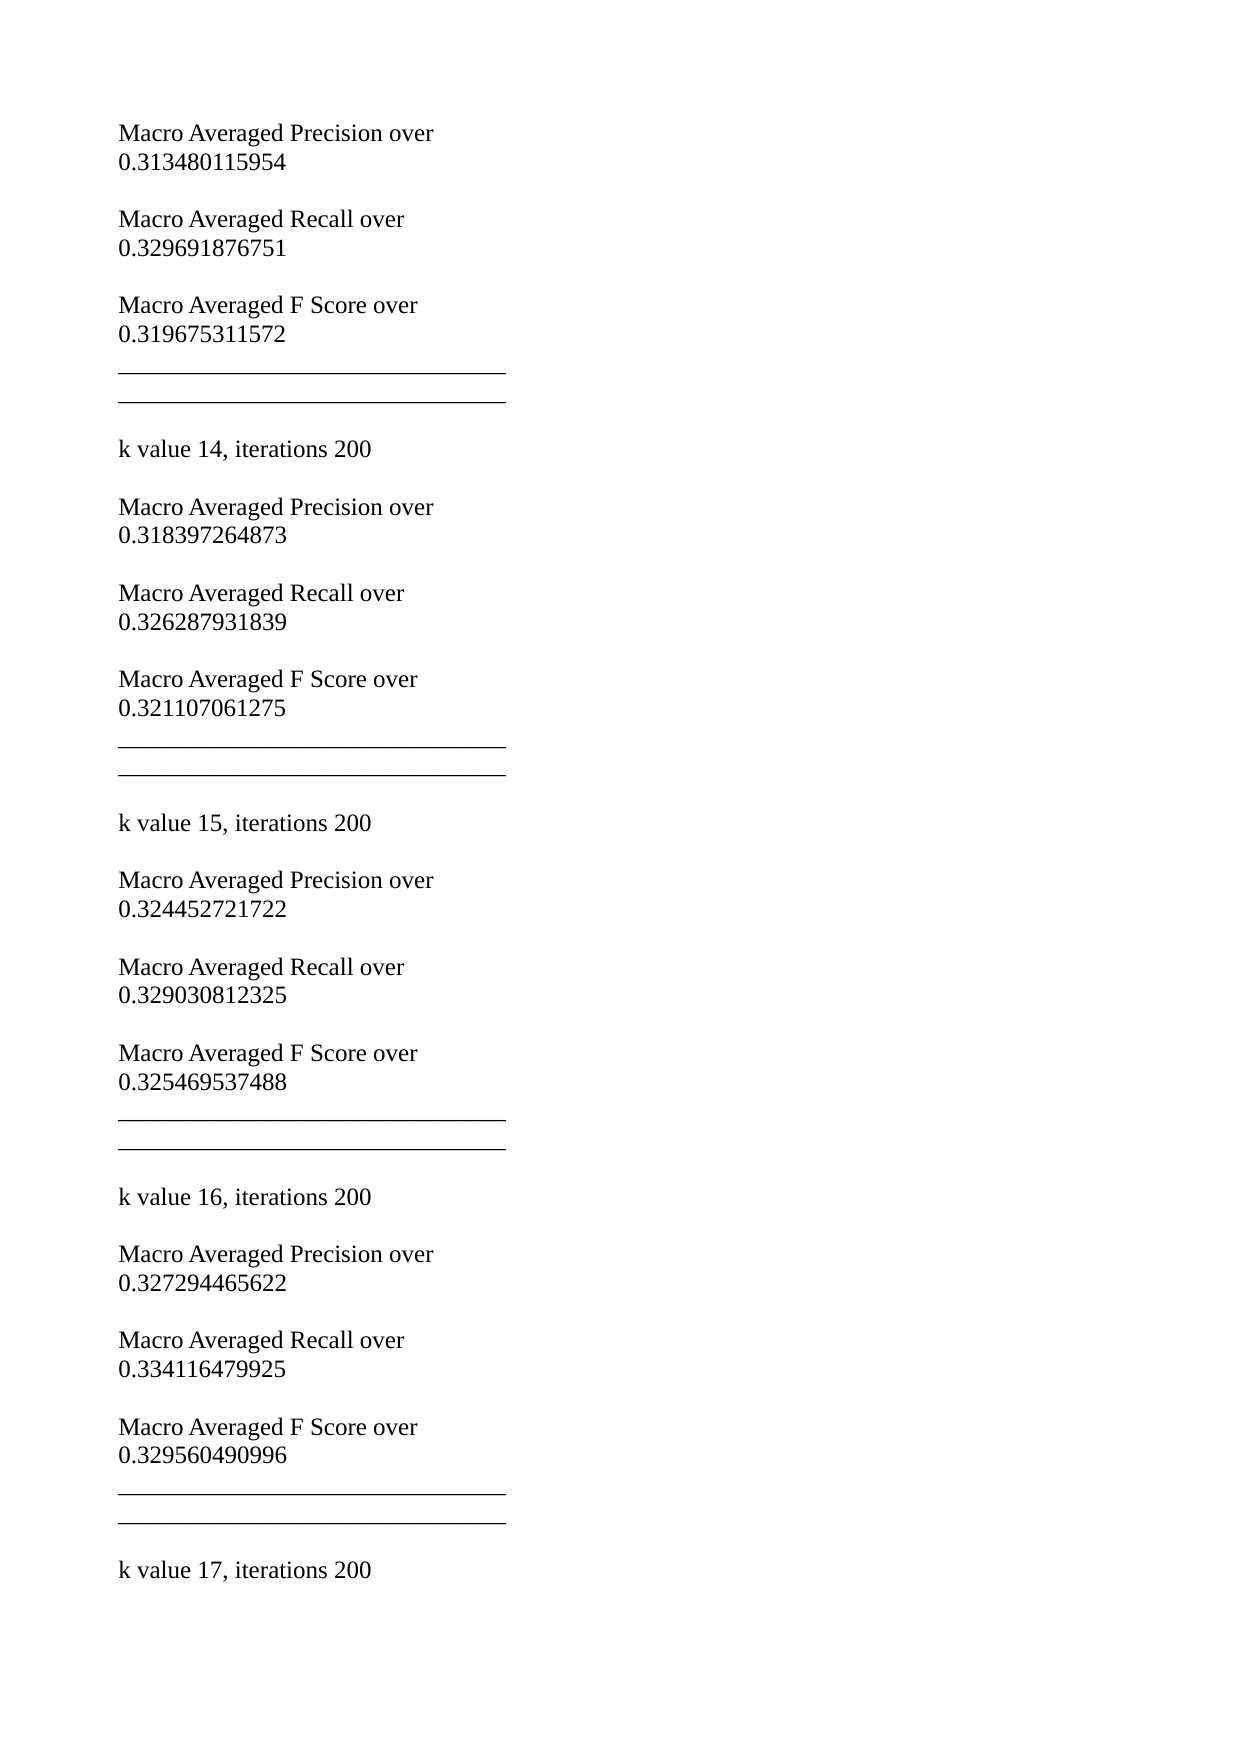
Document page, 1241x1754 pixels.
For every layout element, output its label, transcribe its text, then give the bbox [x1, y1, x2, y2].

text _______________________________ [118, 1498, 1122, 1527]
text 0.321107061275 [118, 693, 1122, 722]
text k value 14, iterations 200 [118, 434, 1122, 463]
text k value 16, iterations 200 [118, 1182, 1122, 1211]
text Macro Averaged F Score over [118, 664, 1122, 693]
text 0.327294465622 [118, 1268, 1122, 1297]
text Macro Averaged Precision over [118, 118, 1122, 147]
text Macro Averaged Recall over [118, 204, 1122, 233]
text 0.329030812325 [118, 981, 1122, 1009]
text 0.334116479925 [118, 1354, 1122, 1383]
text Macro Averaged Precision over [118, 492, 1122, 521]
text _______________________________ [118, 1469, 1122, 1498]
text k value 17, iterations 200 [118, 1556, 1122, 1584]
text 0.326287931839 [118, 607, 1122, 636]
text _______________________________ [118, 1124, 1122, 1153]
text 0.318397264873 [118, 521, 1122, 549]
text k value 15, iterations 200 [118, 808, 1122, 837]
text Macro Averaged Precision over [118, 1239, 1122, 1268]
text _______________________________ [118, 1096, 1122, 1124]
text Macro Averaged F Score over [118, 1038, 1122, 1067]
text Macro Averaged F Score over [118, 291, 1122, 319]
text _______________________________ [118, 377, 1122, 406]
text _______________________________ [118, 348, 1122, 377]
text 0.319675311572 [118, 319, 1122, 348]
text Macro Averaged Recall over [118, 952, 1122, 981]
text 0.324452721722 [118, 894, 1122, 923]
text _______________________________ [118, 751, 1122, 779]
text _______________________________ [118, 722, 1122, 751]
text 0.313480115954 [118, 147, 1122, 176]
text 0.325469537488 [118, 1067, 1122, 1096]
text Macro Averaged Recall over [118, 578, 1122, 607]
text 0.329560490996 [118, 1441, 1122, 1469]
text Macro Averaged Recall over [118, 1326, 1122, 1354]
text Macro Averaged F Score over [118, 1412, 1122, 1441]
text 0.329691876751 [118, 233, 1122, 262]
text Macro Averaged Precision over [118, 866, 1122, 894]
